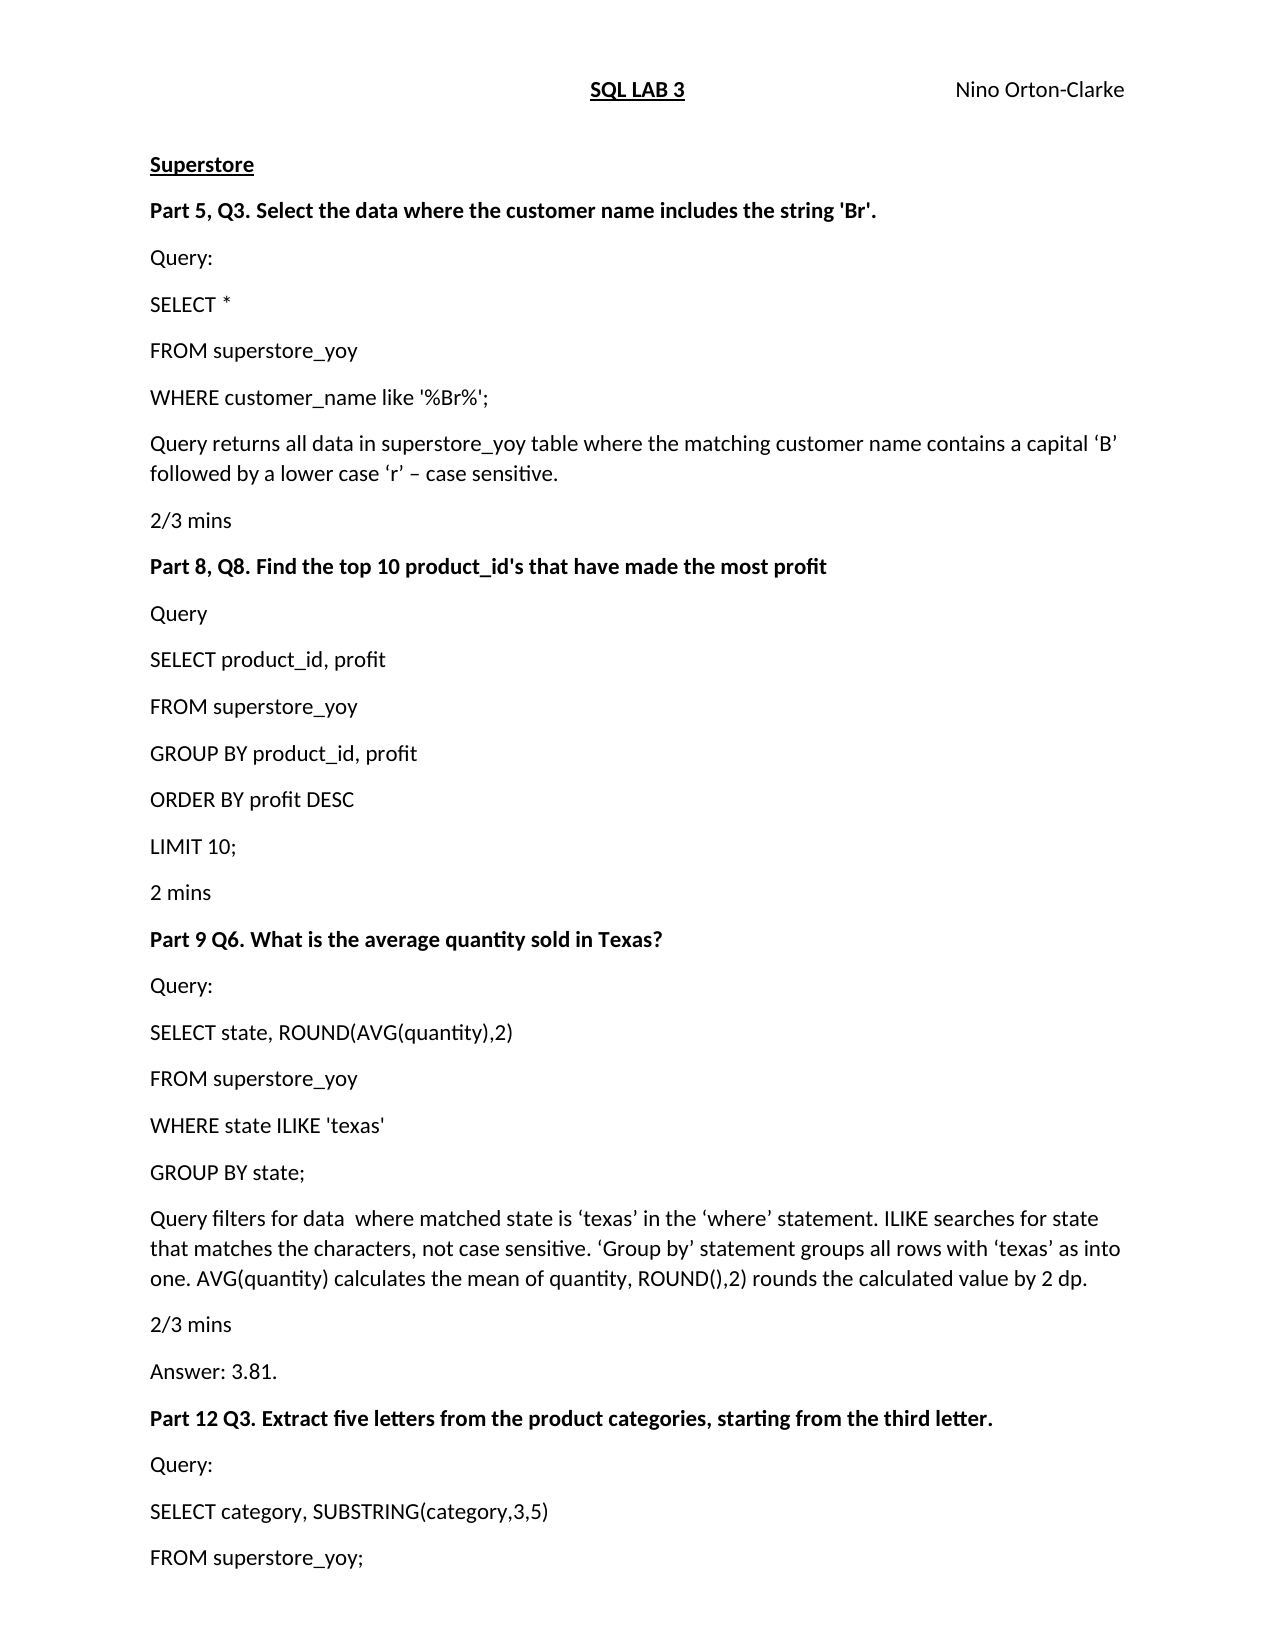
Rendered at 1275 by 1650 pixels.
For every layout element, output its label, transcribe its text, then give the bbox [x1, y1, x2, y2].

text Query: [150, 971, 1125, 999]
text Query returns all data in superstore_yoy table where the matching customer name contains a capital ‘B’ followed by a lower case ‘r’ – case sensitive. [150, 429, 1125, 487]
text 2/3 mins [150, 506, 1125, 534]
text Answer: 3.81. [150, 1357, 1125, 1385]
text Query filters for data where matched state is ‘texas’ in the ‘where’ statement. ILIKE searches for state that matches the characters, not case sensitive. ‘Group by’ statement groups all rows with ‘texas’ as into one. AVG(quantity) calculates the mean of quantity, ROUND(),2) rounds the calculated value by 2 dp. [150, 1204, 1125, 1292]
text Part 8, Q8. Find the top 10 product_id's that have made the most profit [150, 552, 1125, 580]
text 2 mins [150, 878, 1125, 906]
text FROM superstore_yoy [150, 692, 1125, 720]
text Query: [150, 1450, 1125, 1478]
text Part 12 Q3. Extract five letters from the product categories, starting from the third letter. [150, 1404, 1125, 1432]
text WHERE state ILIKE 'texas' [150, 1111, 1125, 1139]
text Query: [150, 243, 1125, 271]
text LIMIT 10; [150, 832, 1125, 860]
text SELECT product_id, profit [150, 646, 1125, 673]
text 2/3 mins [150, 1311, 1125, 1339]
text GROUP BY state; [150, 1158, 1125, 1186]
text Query [150, 599, 1125, 627]
text FROM superstore_yoy [150, 336, 1125, 364]
text Part 9 Q6. What is the average quantity sold in Texas? [150, 925, 1125, 953]
text GROUP BY product_id, profit [150, 739, 1125, 767]
text SELECT state, ROUND(AVG(quantity),2) [150, 1018, 1125, 1046]
text SELECT * [150, 290, 1125, 318]
text ORDER BY profit DESC [150, 785, 1125, 813]
text FROM superstore_yoy; [150, 1543, 1125, 1571]
text WHERE customer_name like '%Br%'; [150, 383, 1125, 411]
text SELECT category, SUBSTRING(category,3,5) [150, 1497, 1125, 1525]
text FROM superstore_yoy [150, 1064, 1125, 1093]
text Part 5, Q3. Select the data where the customer name includes the string 'Br'. [150, 197, 1125, 224]
text Superstore [150, 150, 1125, 178]
